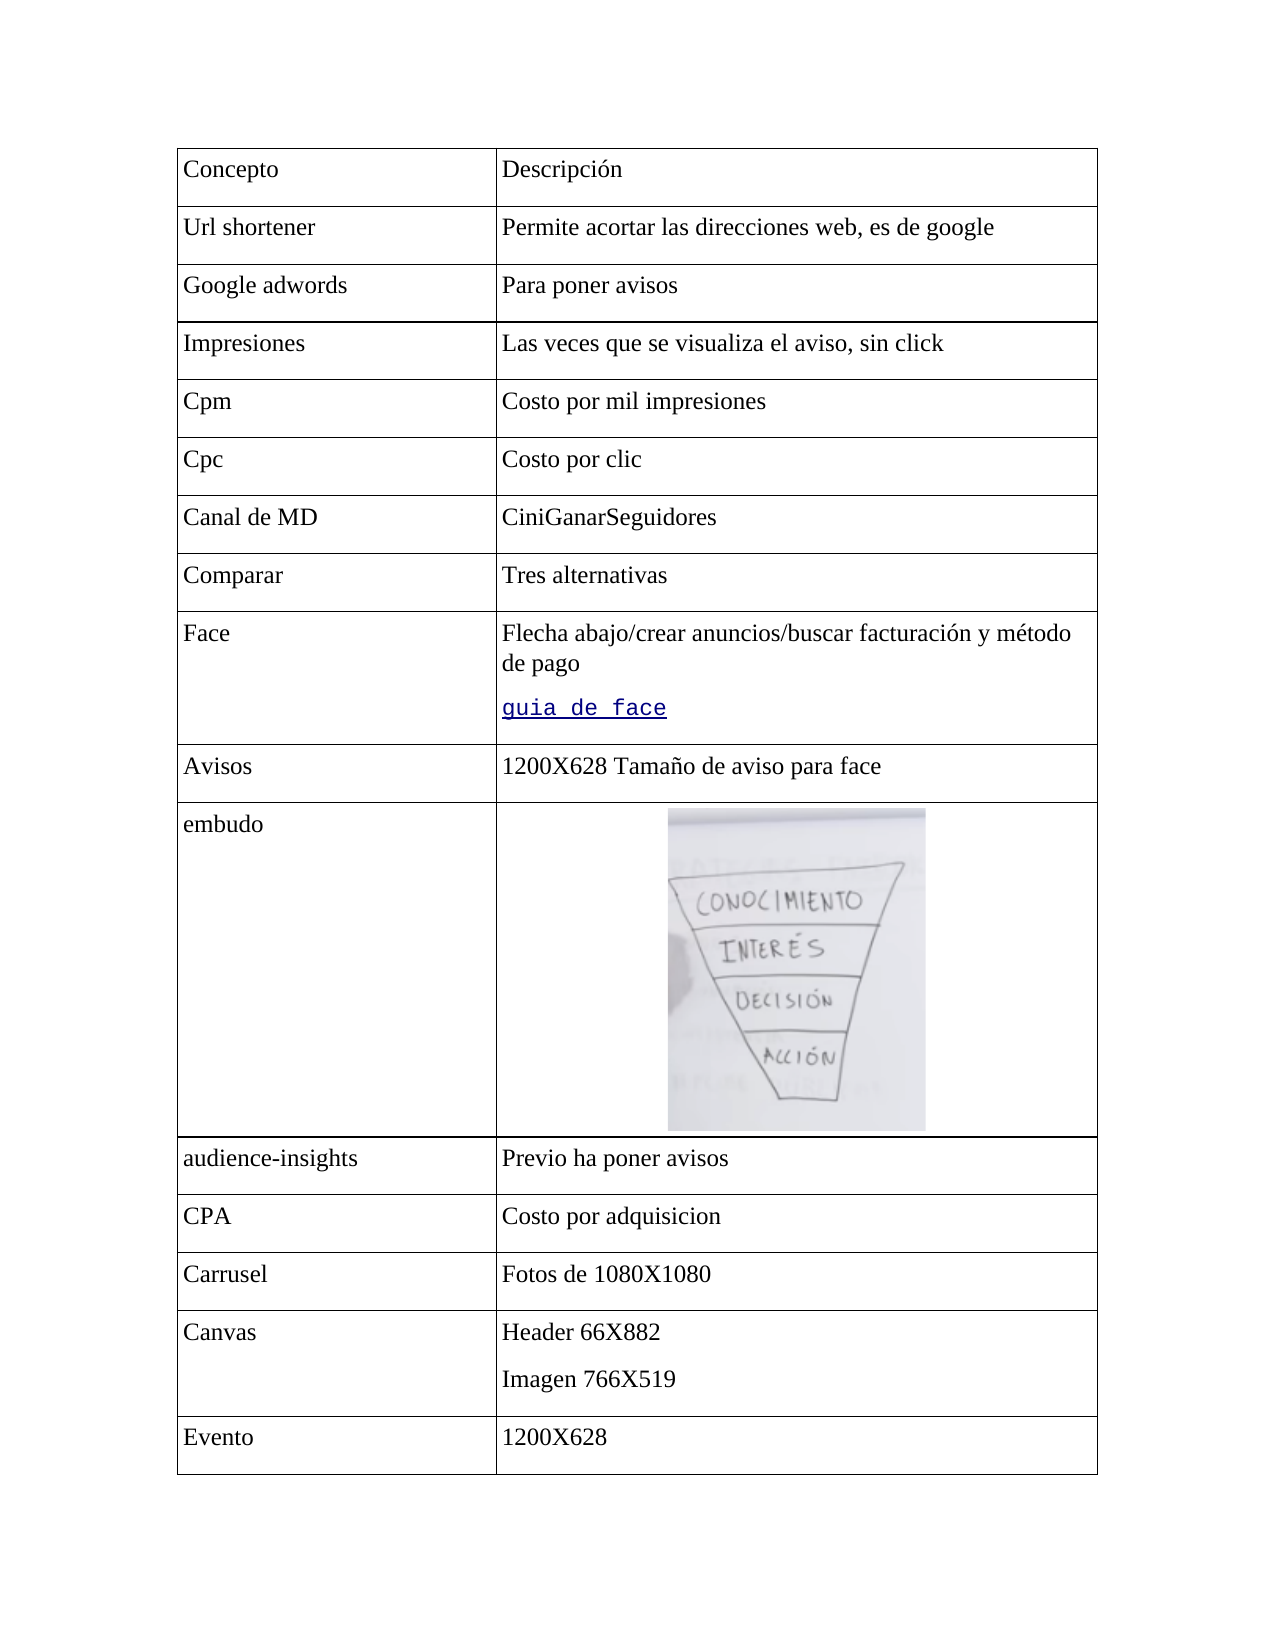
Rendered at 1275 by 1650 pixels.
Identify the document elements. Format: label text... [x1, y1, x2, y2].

table_header Concepto [178, 149, 496, 206]
table_cell Face [178, 612, 496, 744]
table_cell embudo [178, 803, 496, 1136]
table_cell Costo por clic [497, 438, 1097, 495]
table_cell Avisos [178, 745, 496, 802]
table_cell Canvas [178, 1311, 496, 1416]
table_cell Permite acortar las direcciones web, es de google [497, 207, 1097, 263]
table_cell Google adwords [178, 265, 496, 321]
table_cell Previo ha poner avisos [497, 1138, 1097, 1194]
table_cell audience-insights [178, 1138, 496, 1194]
picture [667, 808, 926, 1131]
table_cell Tres alternativas [497, 554, 1097, 611]
table_cell Url shortener [178, 207, 496, 263]
table_cell Impresiones [178, 323, 496, 379]
table_cell 1200X628 [497, 1417, 1097, 1473]
table_cell CPA [178, 1195, 496, 1252]
table_cell Fotos de 1080X1080 [497, 1253, 1097, 1310]
table_cell 1200X628 Tamaño de aviso para face [497, 745, 1097, 802]
table_cell Carrusel [178, 1253, 496, 1310]
table_cell Cpc [178, 438, 496, 495]
table_cell Evento [178, 1417, 496, 1473]
table_cell Para poner avisos [497, 265, 1097, 321]
table_cell Cpm [178, 380, 496, 437]
table_cell CiniGanarSeguidores [497, 496, 1097, 553]
table_cell Costo por mil impresiones [497, 380, 1097, 437]
table_cell Header 66X882 Imagen 766X519 [497, 1311, 1097, 1416]
table_cell Comparar [178, 554, 496, 611]
table_cell [497, 803, 1097, 1136]
table_cell Canal de MD [178, 496, 496, 553]
table_cell Flecha abajo/crear anuncios/buscar facturación y método de pago guia de face [497, 612, 1097, 744]
table_cell Costo por adquisicion [497, 1195, 1097, 1252]
table_cell Las veces que se visualiza el aviso, sin click [497, 323, 1097, 379]
table_header Descripción [497, 149, 1097, 206]
